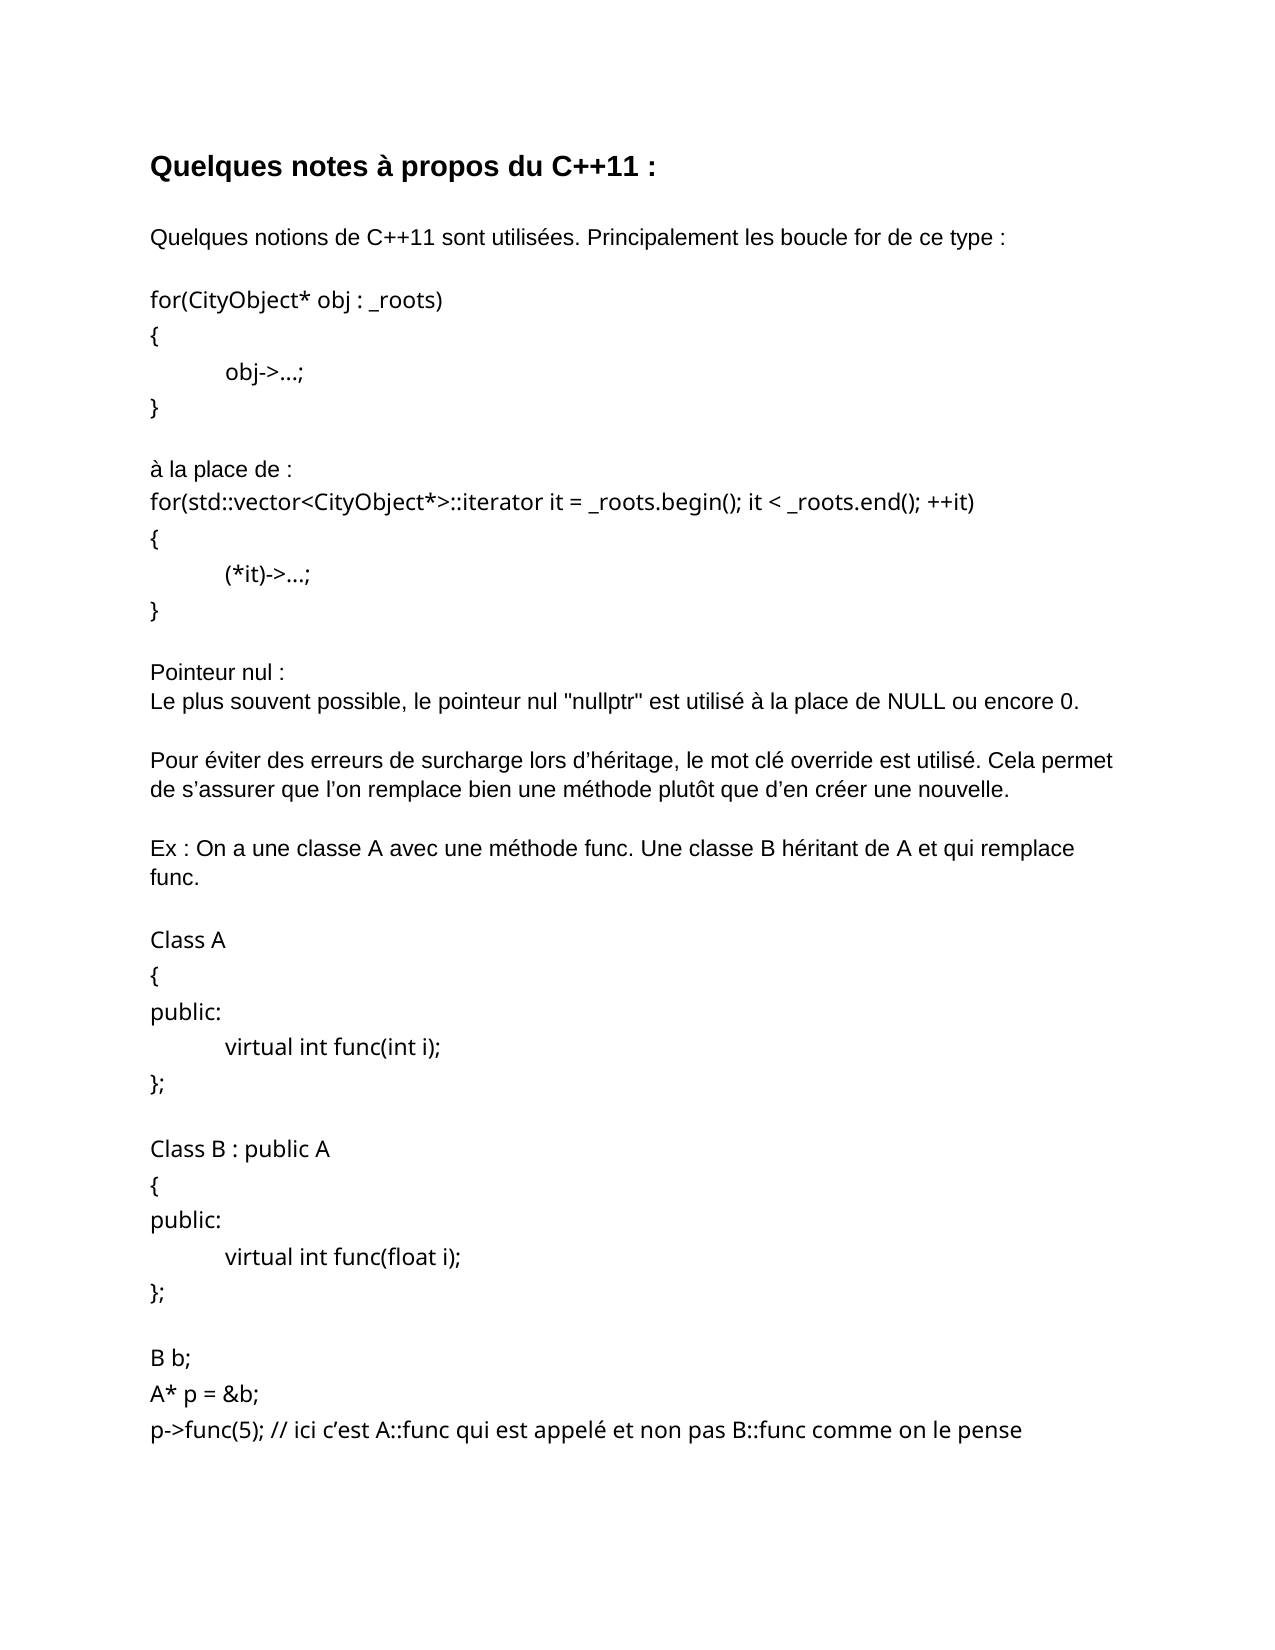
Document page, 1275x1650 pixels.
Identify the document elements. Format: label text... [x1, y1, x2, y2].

text virtual int func(float i); [150, 1240, 1125, 1272]
text public: [150, 995, 1125, 1027]
text { [150, 522, 1125, 553]
text Pour éviter des erreurs de surcharge lors d’héritage, le mot clé override est utilisé. Cela permet de s’assurer que l’on remplace bien une méthode plutôt que d’en créer une nouvelle. [150, 747, 1125, 802]
text } [150, 594, 1125, 625]
text A* p = &b; [150, 1378, 1125, 1409]
text public: [150, 1204, 1125, 1236]
text { [150, 1168, 1125, 1200]
text B b; [150, 1342, 1125, 1373]
text p->func(5); // ici c’est A::func qui est appelé et non pas B::func comme on le pense [150, 1413, 1125, 1445]
text obj->...; [150, 355, 1125, 387]
text Class B : public A [150, 1133, 1125, 1164]
text } [150, 391, 1125, 423]
text virtual int func(int i); [150, 1031, 1125, 1063]
text à la place de : [150, 457, 1125, 482]
text Quelques notions de C++11 sont utilisées. Principalement les boucle for de ce type : [150, 225, 1125, 250]
text }; [150, 1276, 1125, 1308]
text { [150, 959, 1125, 991]
text for(CityObject* obj : _roots) [150, 283, 1125, 315]
text Class A [150, 923, 1125, 955]
text Le plus souvent possible, le pointeur nul "nullptr" est utilisé à la place de NULL ou encore 0. [150, 688, 1125, 714]
text Pointeur nul : [150, 659, 1125, 685]
text }; [150, 1067, 1125, 1098]
text (*it)->...; [150, 558, 1125, 589]
text { [150, 319, 1125, 351]
text for(std::vector<CityObject*>::iterator it = _roots.begin(); it < _roots.end(); ++it) [150, 486, 1125, 517]
text Ex : On a une classe A avec une méthode func. Une classe B héritant de A et qui remplace func. [150, 835, 1125, 890]
text Quelques notes à propos du C++11 : [150, 150, 1125, 183]
